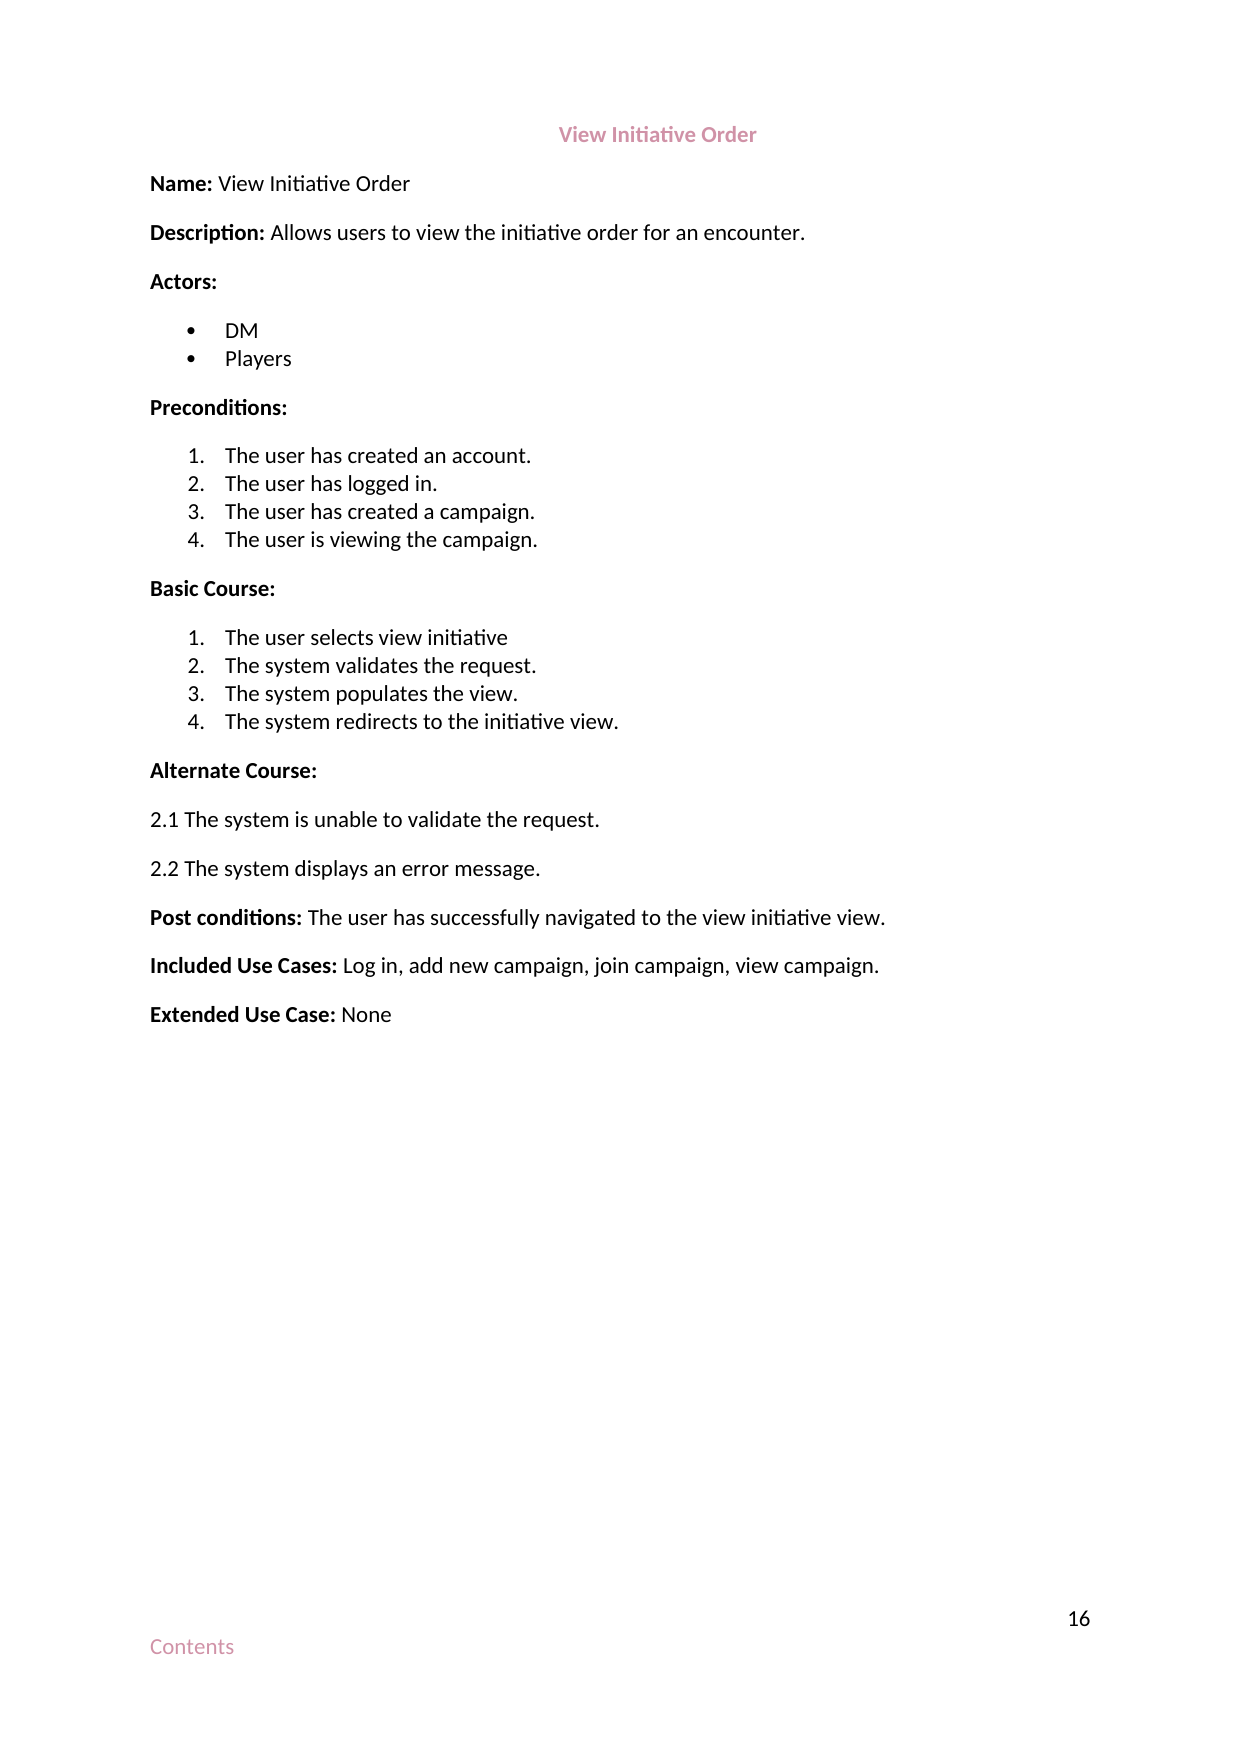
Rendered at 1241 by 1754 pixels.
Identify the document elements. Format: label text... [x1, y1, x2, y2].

text View Initiative Order [225, 120, 1090, 148]
text Extended Use Case: None [150, 1000, 1090, 1028]
text 2.2 The system displays an error message. [150, 854, 1090, 882]
text Description: Allows users to view the initiative order for an encounter. [150, 218, 1090, 246]
text Post conditions: The user has successfully navigated to the view initiative view. [150, 903, 1090, 931]
list The user has logged in. [187, 469, 1090, 497]
text Alternate Course: [150, 756, 1090, 784]
text Included Use Cases: Log in, add new campaign, join campaign, view campaign. [150, 952, 1090, 979]
list Players [187, 344, 1090, 372]
list The user has created a campaign. [187, 497, 1090, 526]
list The system validates the request. [187, 651, 1090, 679]
list The system redirects to the initiative view. [187, 707, 1090, 735]
list DM [187, 316, 1090, 344]
text Basic Course: [150, 574, 1090, 602]
text Name: View Initiative Order [150, 169, 1090, 197]
list The user selects view initiative [187, 623, 1090, 651]
text Actors: [150, 267, 1090, 295]
list The user has created an account. [187, 441, 1090, 469]
list The user is viewing the campaign. [187, 526, 1090, 553]
text Preconditions: [150, 393, 1090, 421]
list The system populates the view. [187, 679, 1090, 707]
text 2.1 The system is unable to validate the request. [150, 805, 1090, 833]
